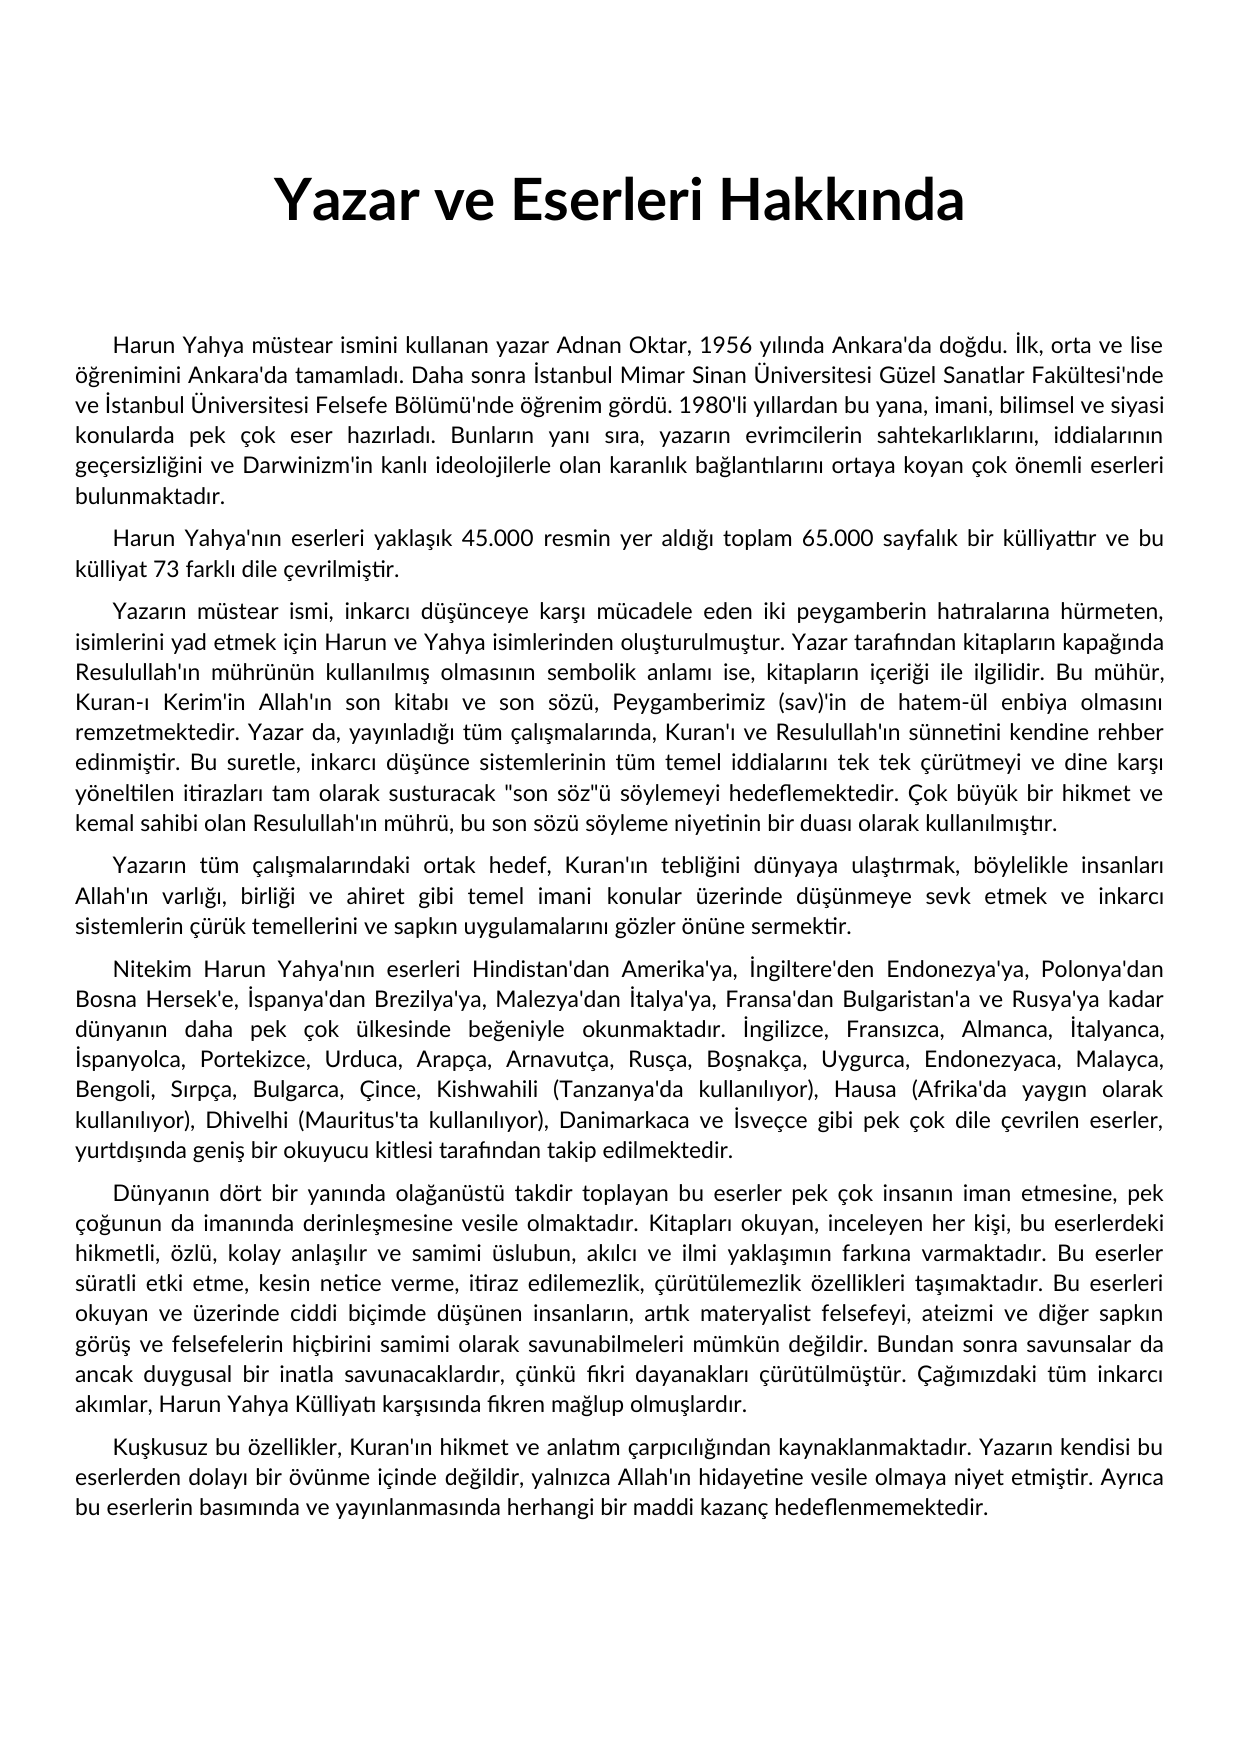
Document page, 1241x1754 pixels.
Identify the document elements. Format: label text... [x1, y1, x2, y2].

text Harun Yahya'nın eserleri yaklaşık 45.000 resmin yer aldığı toplam 65.000 sayfalık bir külliyattır ve bu külliyat 73 farklı dile çevrilmiştir. [75, 524, 1165, 582]
text Kuşkusuz bu özellikler, Kuran'ın hikmet ve anlatım çarpıcılığından kaynaklanmaktadır. Yazarın kendisi bu eserlerden dolayı bir övünme içinde değildir, yalnızca Allah'ın hidayetine vesile olmaya niyet etmiştir. Ayrıca bu eserlerin basımında ve yayınlanmasında herhangi bir maddi kazanç hedeflenmemektedir. [75, 1432, 1165, 1520]
text Dünyanın dört bir yanında olağanüstü takdir toplayan bu eserler pek çok insanın iman etmesine, pek çoğunun da imanında derinleşmesine vesile olmaktadır. Kitapları okuyan, inceleyen her kişi, bu eserlerdeki hikmetli, özlü, kolay anlaşılır ve samimi üslubun, akılcı ve ilmi yaklaşımın farkına varmaktadır. Bu eserler süratli etki etme, kesin netice verme, itiraz edilemezlik, çürütülemezlik özellikleri taşımaktadır. Bu eserleri okuyan ve üzerinde ciddi biçimde düşünen insanların, artık materyalist felsefeyi, ateizmi ve diğer sapkın görüş ve felsefelerin hiçbirini samimi olarak savunabilmeleri mümkün değildir. Bundan sonra savunsalar da ancak duygusal bir inatla savunacaklardır, çünkü fikri dayanakları çürütülmüştür. Çağımızdaki tüm inkarcı akımlar, Harun Yahya Külliyatı karşısında fikren mağlup olmuşlardır. [75, 1178, 1165, 1417]
subtitle Yazar ve Eserleri Hakkında [75, 162, 1165, 232]
text Harun Yahya müstear ismini kullanan yazar Adnan Oktar, 1956 yılında Ankara'da doğdu. İlk, orta ve lise öğrenimini Ankara'da tamamladı. Daha sonra İstanbul Mimar Sinan Üniversitesi Güzel Sanatlar Fakültesi'nde ve İstanbul Üniversitesi Felsefe Bölümü'nde öğrenim gördü. 1980'li yıllardan bu yana, imani, bilimsel ve siyasi konularda pek çok eser hazırladı. Bunların yanı sıra, yazarın evrimcilerin sahtekarlıklarını, iddialarının geçersizliğini ve Darwinizm'in kanlı ideolojilerle olan karanlık bağlantılarını ortaya koyan çok önemli eserleri bulunmaktadır. [75, 330, 1165, 509]
text Yazarın müstear ismi, inkarcı düşünceye karşı mücadele eden iki peygamberin hatıralarına hürmeten, isimlerini yad etmek için Harun ve Yahya isimlerinden oluşturulmuştur. Yazar tarafından kitapların kapağında Resulullah'ın mührünün kullanılmış olmasının sembolik anlamı ise, kitapların içeriği ile ilgilidir. Bu mühür, Kuran-ı Kerim'in Allah'ın son kitabı ve son sözü, Peygamberimiz (sav)'in de hatem-ül enbiya olmasını remzetmektedir. Yazar da, yayınladığı tüm çalışmalarında, Kuran'ı ve Resulullah'ın sünnetini kendine rehber edinmiştir. Bu suretle, inkarcı düşünce sistemlerinin tüm temel iddialarını tek tek çürütmeyi ve dine karşı yöneltilen itirazları tam olarak susturacak "son söz"ü söylemeyi hedeflemektedir. Çok büyük bir hikmet ve kemal sahibi olan Resulullah'ın mührü, bu son sözü söyleme niyetinin bir duası olarak kullanılmıştır. [75, 597, 1165, 836]
text Nitekim Harun Yahya'nın eserleri Hindistan'dan Amerika'ya, İngiltere'den Endonezya'ya, Polonya'dan Bosna Hersek'e, İspanya'dan Brezilya'ya, Malezya'dan İtalya'ya, Fransa'dan Bulgaristan'a ve Rusya'ya kadar dünyanın daha pek çok ülkesinde beğeniyle okunmaktadır. İngilizce, Fransızca, Almanca, İtalyanca, İspanyolca, Portekizce, Urduca, Arapça, Arnavutça, Rusça, Boşnakça, Uygurca, Endonezyaca, Malayca, Bengoli, Sırpça, Bulgarca, Çince, Kishwahili (Tanzanya'da kullanılıyor), Hausa (Afrika'da yaygın olarak kullanılıyor), Dhivelhi (Mauritus'ta kullanılıyor), Danimarkaca ve İsveçce gibi pek çok dile çevrilen eserler, yurtdışında geniş bir okuyucu kitlesi tarafından takip edilmektedir. [75, 954, 1165, 1163]
text Yazarın tüm çalışmalarındaki ortak hedef, Kuran'ın tebliğini dünyaya ulaştırmak, böylelikle insanları Allah'ın varlığı, birliği ve ahiret gibi temel imani konular üzerinde düşünmeye sevk etmek ve inkarcı sistemlerin çürük temellerini ve sapkın uygulamalarını gözler önüne sermektir. [75, 851, 1165, 939]
